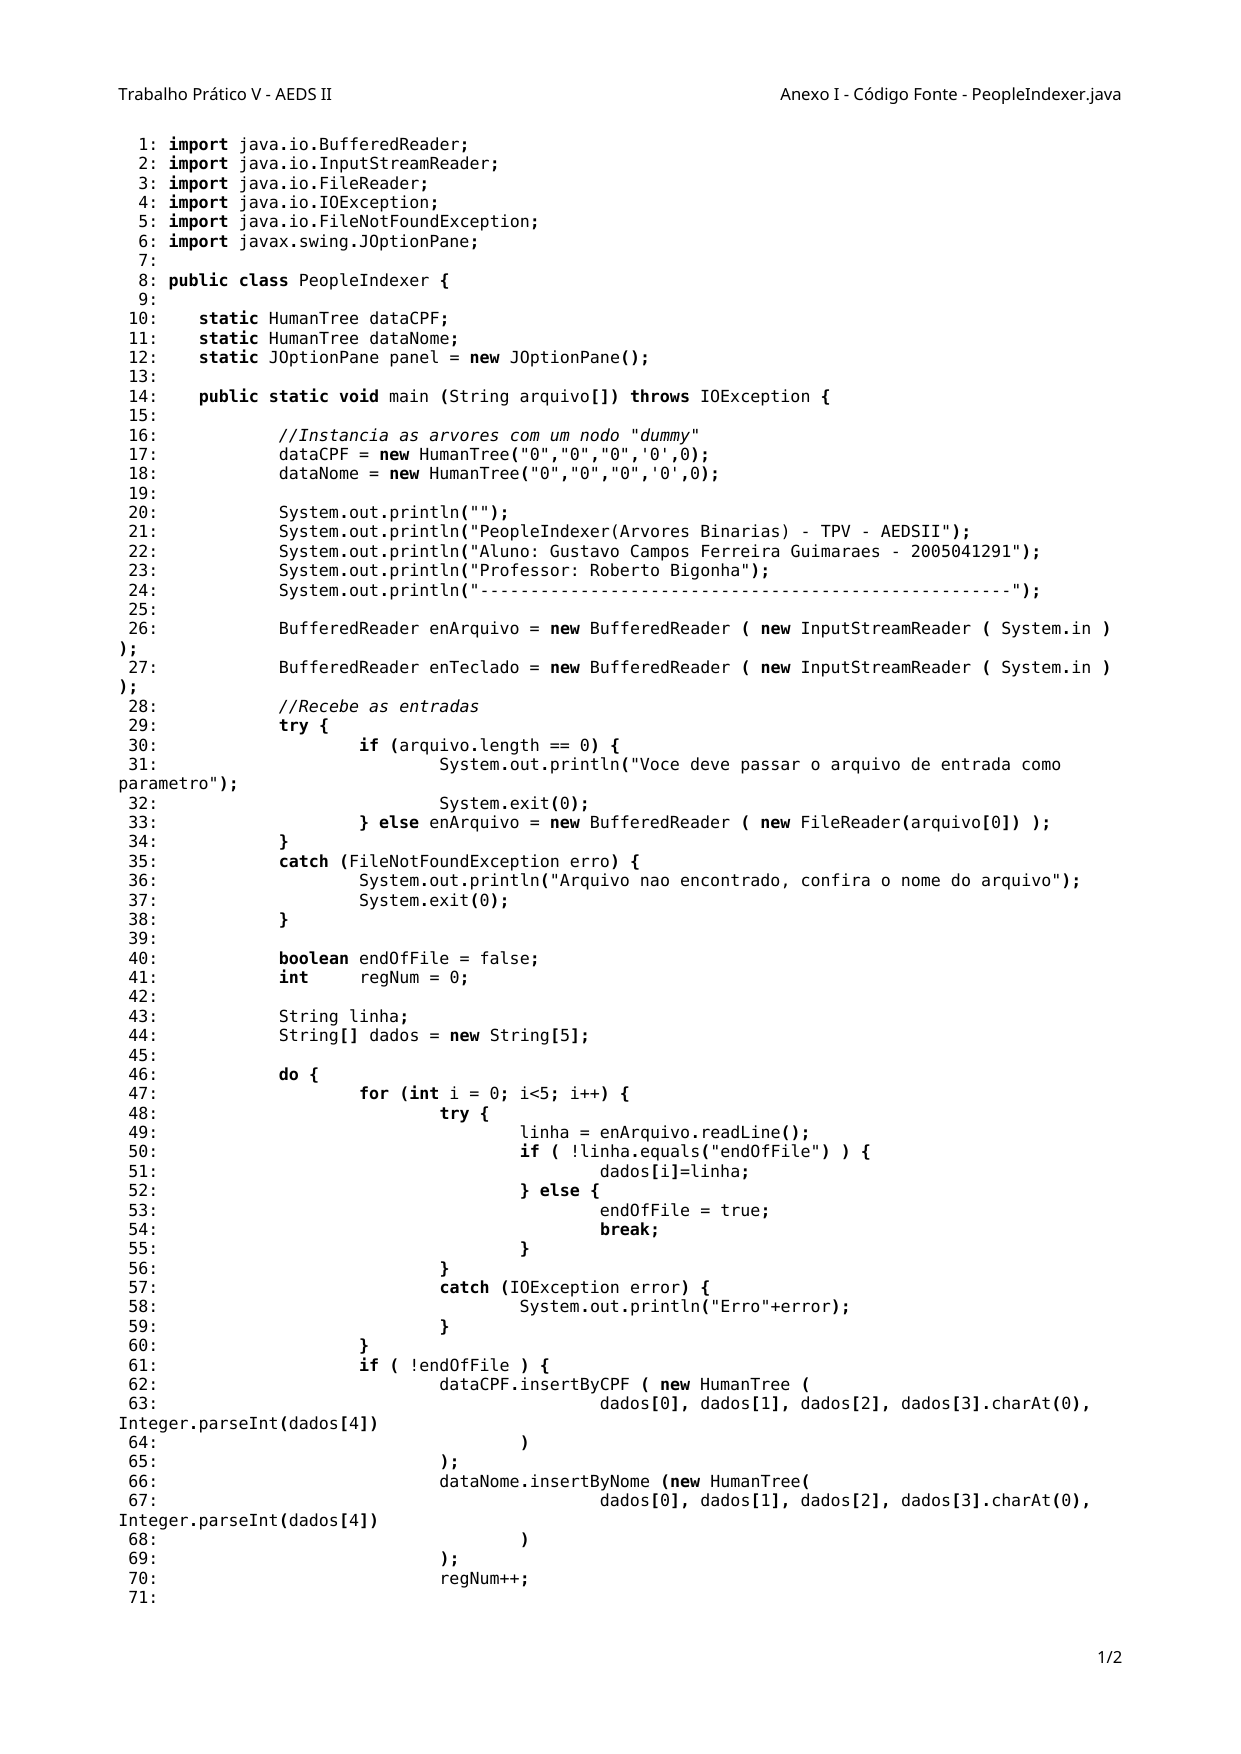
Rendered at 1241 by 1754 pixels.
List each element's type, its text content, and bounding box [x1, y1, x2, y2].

text 44: String[] dados = new String[5]; [118, 1026, 1122, 1046]
text 37: System.exit(0); [118, 891, 1122, 910]
text 40: boolean endOfFile = false; [118, 949, 1122, 968]
text 56: } [118, 1259, 1122, 1278]
text 1: import java.io.BufferedReader; [118, 135, 1122, 154]
text 45: [118, 1046, 1122, 1065]
text 35: catch (FileNotFoundException erro) { [118, 852, 1122, 871]
text 47: for (int i = 0; i<5; i++) { [118, 1084, 1122, 1104]
text 5: import java.io.FileNotFoundException; [118, 212, 1122, 232]
text 36: System.out.println("Arquivo nao encontrado, confira o nome do arquivo"); [118, 871, 1122, 891]
text 66: dataNome.insertByNome (new HumanTree( [118, 1472, 1122, 1491]
text 29: try { [118, 716, 1122, 736]
text 67: dados[0], dados[1], dados[2], dados[3].charAt(0), Integer.parseInt(dados[4]) [118, 1491, 1122, 1530]
text 57: catch (IOException error) { [118, 1278, 1122, 1297]
text 4: import java.io.IOException; [118, 193, 1122, 212]
text 20: System.out.println(""); [118, 503, 1122, 522]
text 65: ); [118, 1452, 1122, 1472]
text 17: dataCPF = new HumanTree("0","0","0",'0',0); [118, 445, 1122, 464]
text 28: //Recebe as entradas [118, 697, 1122, 716]
text 25: [118, 600, 1122, 619]
text 70: regNum++; [118, 1569, 1122, 1588]
text 8: public class PeopleIndexer { [118, 271, 1122, 290]
text 34: } [118, 832, 1122, 852]
text 12: static JOptionPane panel = new JOptionPane(); [118, 348, 1122, 367]
text 41: int regNum = 0; [118, 968, 1122, 987]
text 53: endOfFile = true; [118, 1201, 1122, 1220]
text 13: [118, 367, 1122, 387]
text 16: //Instancia as arvores com um nodo "dummy" [118, 426, 1122, 445]
text 10: static HumanTree dataCPF; [118, 309, 1122, 329]
text 18: dataNome = new HumanTree("0","0","0",'0',0); [118, 464, 1122, 484]
text 9: [118, 290, 1122, 309]
text 21: System.out.println("PeopleIndexer(Arvores Binarias) - TPV - AEDSII"); [118, 522, 1122, 542]
text 22: System.out.println("Aluno: Gustavo Campos Ferreira Guimaraes - 2005041291"); [118, 542, 1122, 561]
text 48: try { [118, 1104, 1122, 1123]
text 26: BufferedReader enArquivo = new BufferedReader ( new InputStreamReader ( System.in ) ); [118, 619, 1122, 658]
text 43: String linha; [118, 1007, 1122, 1026]
text 27: BufferedReader enTeclado = new BufferedReader ( new InputStreamReader ( System.in ) ); [118, 658, 1122, 697]
text 62: dataCPF.insertByCPF ( new HumanTree ( [118, 1375, 1122, 1394]
text 2: import java.io.InputStreamReader; [118, 154, 1122, 174]
text 7: [118, 251, 1122, 271]
text 50: if ( !linha.equals("endOfFile") ) { [118, 1142, 1122, 1162]
text 24: System.out.println("-----------------------------------------------------"); [118, 581, 1122, 600]
text 60: } [118, 1336, 1122, 1356]
text 52: } else { [118, 1181, 1122, 1201]
text 31: System.out.println("Voce deve passar o arquivo de entrada como parametro"); [118, 755, 1122, 794]
text 38: } [118, 910, 1122, 929]
text 55: } [118, 1239, 1122, 1259]
text 69: ); [118, 1549, 1122, 1569]
text 68: ) [118, 1530, 1122, 1549]
text 71: [118, 1588, 1122, 1607]
text 23: System.out.println("Professor: Roberto Bigonha"); [118, 561, 1122, 581]
text 11: static HumanTree dataNome; [118, 329, 1122, 348]
text 42: [118, 987, 1122, 1007]
text 59: } [118, 1317, 1122, 1336]
text 51: dados[i]=linha; [118, 1162, 1122, 1181]
text 14: public static void main (String arquivo[]) throws IOException { [118, 387, 1122, 406]
text 63: dados[0], dados[1], dados[2], dados[3].charAt(0), Integer.parseInt(dados[4]) [118, 1394, 1122, 1433]
text 33: } else enArquivo = new BufferedReader ( new FileReader(arquivo[0]) ); [118, 813, 1122, 832]
text 6: import javax.swing.JOptionPane; [118, 232, 1122, 251]
text 32: System.exit(0); [118, 794, 1122, 813]
text 64: ) [118, 1433, 1122, 1452]
text 39: [118, 929, 1122, 949]
text 46: do { [118, 1065, 1122, 1084]
text 3: import java.io.FileReader; [118, 174, 1122, 193]
text 19: [118, 484, 1122, 503]
text 30: if (arquivo.length == 0) { [118, 736, 1122, 755]
text 58: System.out.println("Erro"+error); [118, 1297, 1122, 1317]
text 54: break; [118, 1220, 1122, 1239]
text 49: linha = enArquivo.readLine(); [118, 1123, 1122, 1142]
text 61: if ( !endOfFile ) { [118, 1356, 1122, 1375]
text 15: [118, 406, 1122, 426]
